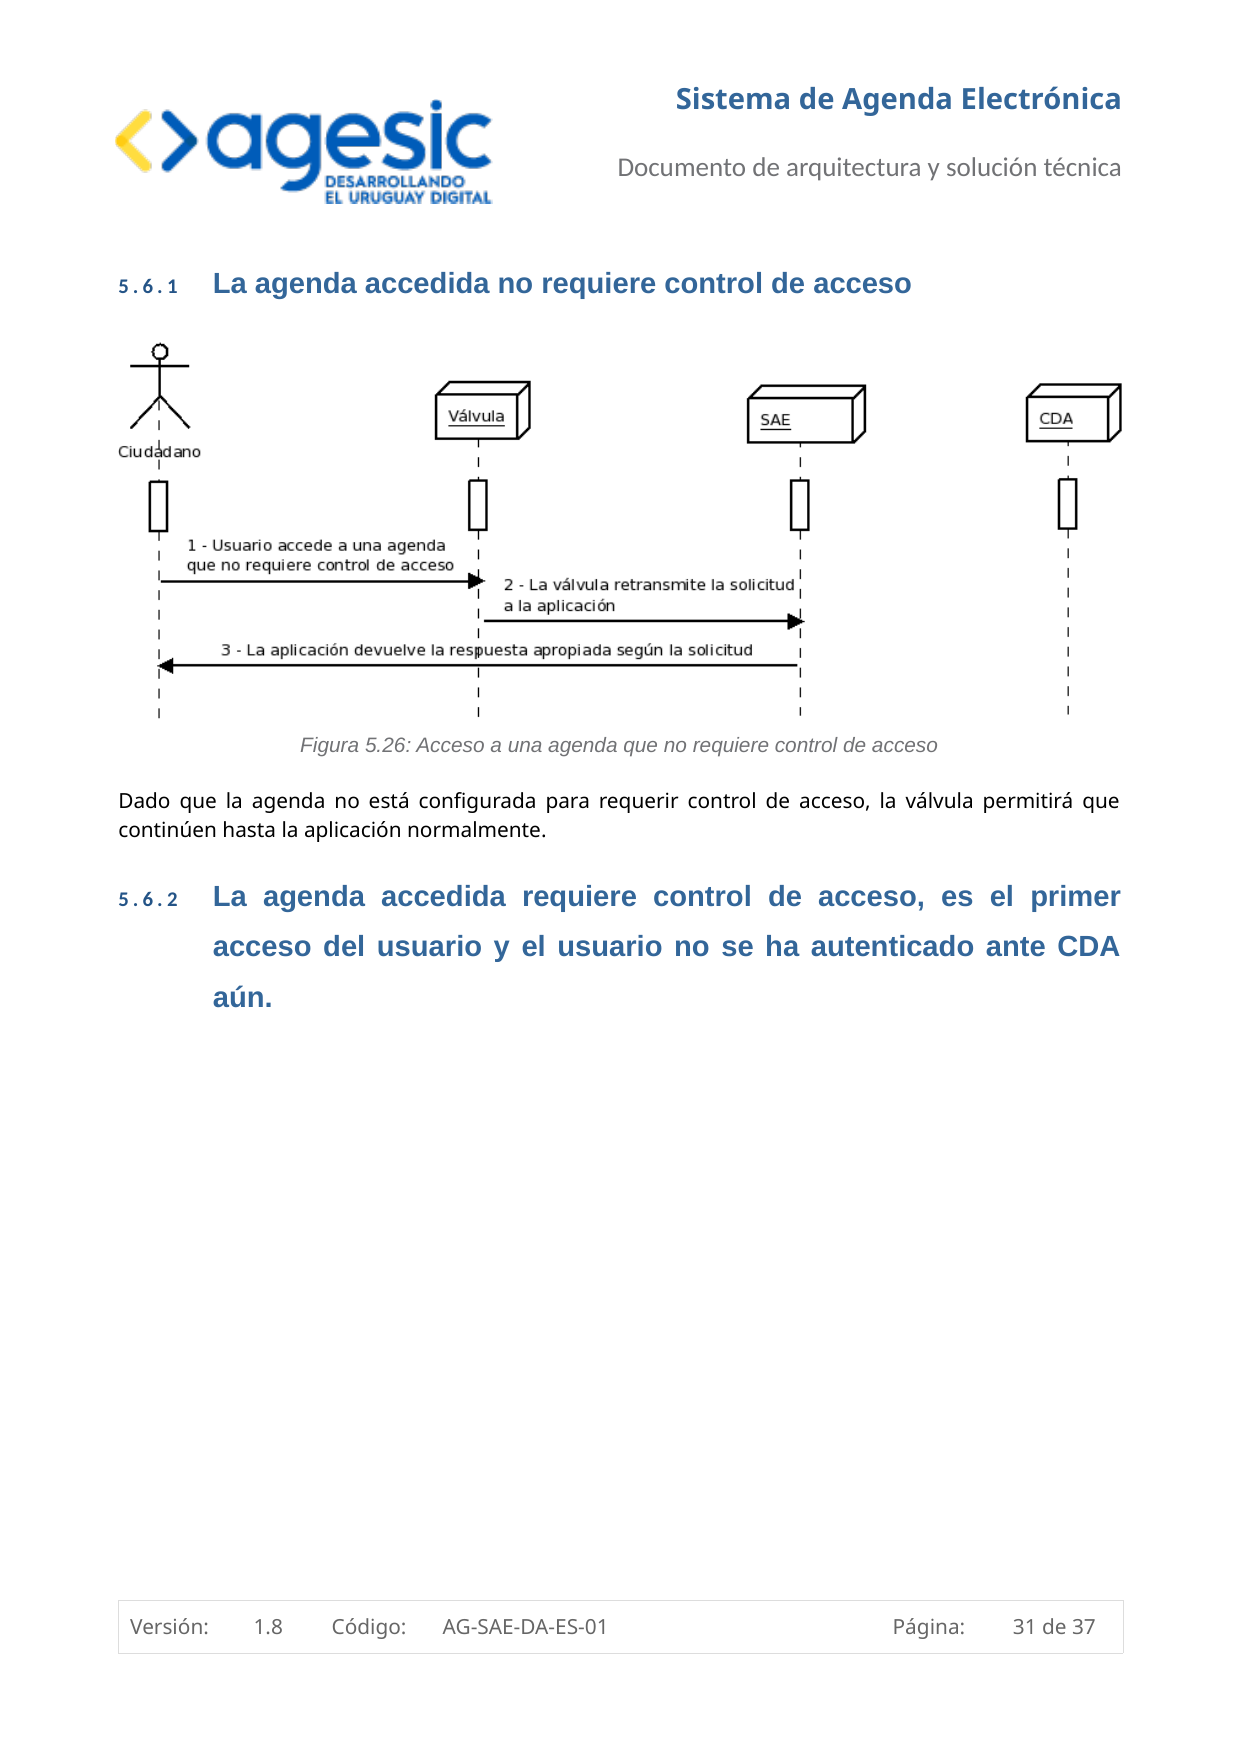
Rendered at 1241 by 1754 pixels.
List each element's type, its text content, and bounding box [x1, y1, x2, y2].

picture [118, 328, 1123, 722]
subtitle La agenda accedida requiere control de acceso, es el primer acceso del usuario y el usuario no se ha autenticado ante CDA aún. [118, 879, 1122, 1013]
text Figura 5.26: Acceso a una agenda que no requiere control de acceso [118, 722, 1122, 757]
subtitle La agenda accedida no requiere control de acceso [118, 266, 1122, 299]
picture [115, 99, 493, 204]
text Dado que la agenda no está configurada para requerir control de acceso, la válvula permitirá que continúen hasta la aplicación normalmente. [118, 757, 1122, 843]
